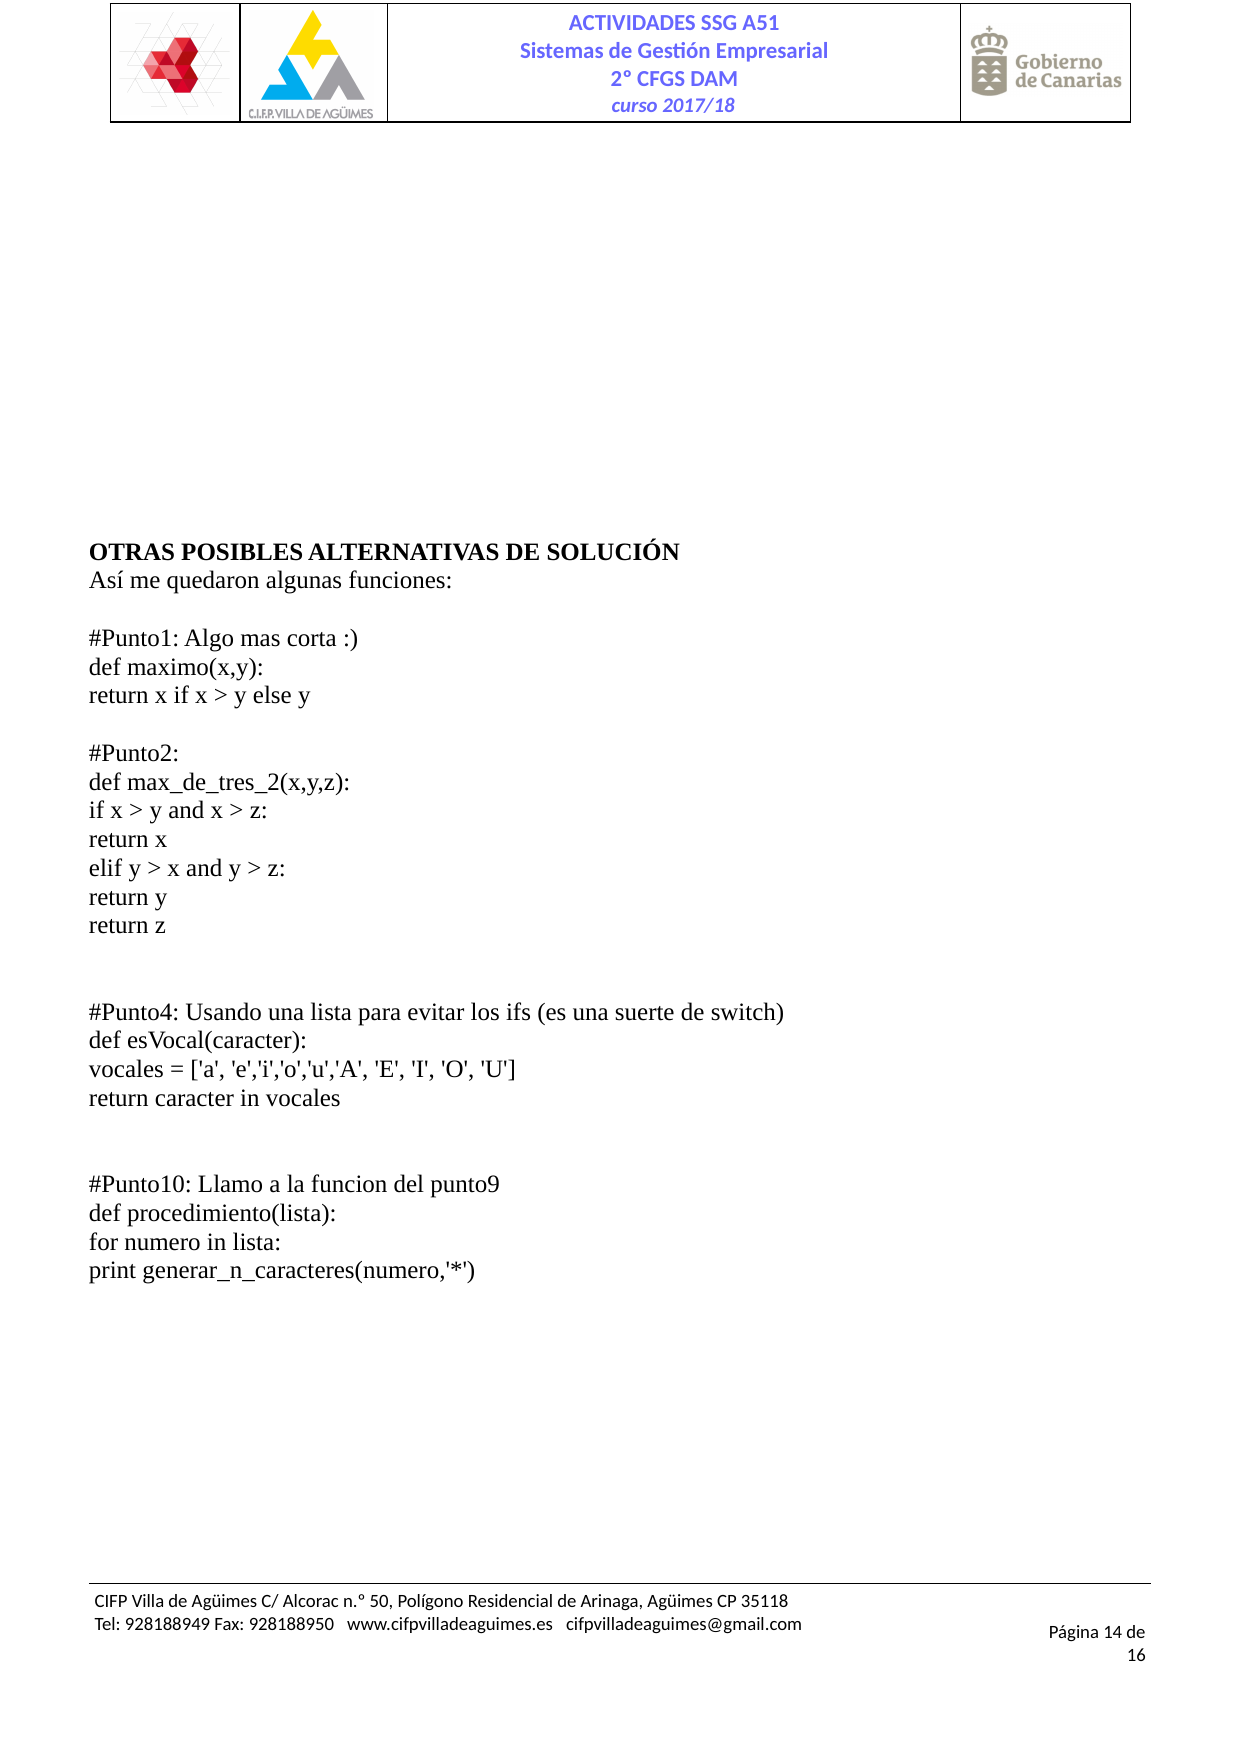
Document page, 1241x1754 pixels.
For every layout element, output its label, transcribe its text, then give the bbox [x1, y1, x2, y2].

text Así me quedaron algunas funciones: [89, 566, 1152, 594]
text return z [89, 911, 1152, 939]
text def procedimiento(lista): [89, 1198, 1152, 1227]
text return x [89, 824, 1152, 853]
text #Punto2: [89, 738, 1152, 767]
text return x if x > y else y [89, 681, 1152, 709]
text def maximo(x,y): [89, 652, 1152, 681]
text elif y > x and y > z: [89, 853, 1152, 882]
text def max_de_tres_2(x,y,z): [89, 767, 1152, 796]
text #Punto1: Algo mas corta :) [89, 623, 1152, 652]
text print generar_n_caracteres(numero,'*') [89, 1256, 1152, 1284]
text for numero in lista: [89, 1227, 1152, 1256]
text if x > y and x > z: [89, 796, 1152, 824]
text def esVocal(caracter): [89, 1026, 1152, 1054]
text vocales = ['a', 'e','i','o','u','A', 'E', 'I', 'O', 'U'] [89, 1054, 1152, 1083]
text #Punto10: Llamo a la funcion del punto9 [89, 1169, 1152, 1198]
text return caracter in vocales [89, 1083, 1152, 1112]
text return y [89, 882, 1152, 911]
text OTRAS POSIBLES ALTERNATIVAS DE SOLUCIÓN [89, 537, 1152, 566]
text #Punto4: Usando una lista para evitar los ifs (es una suerte de switch) [89, 997, 1152, 1026]
